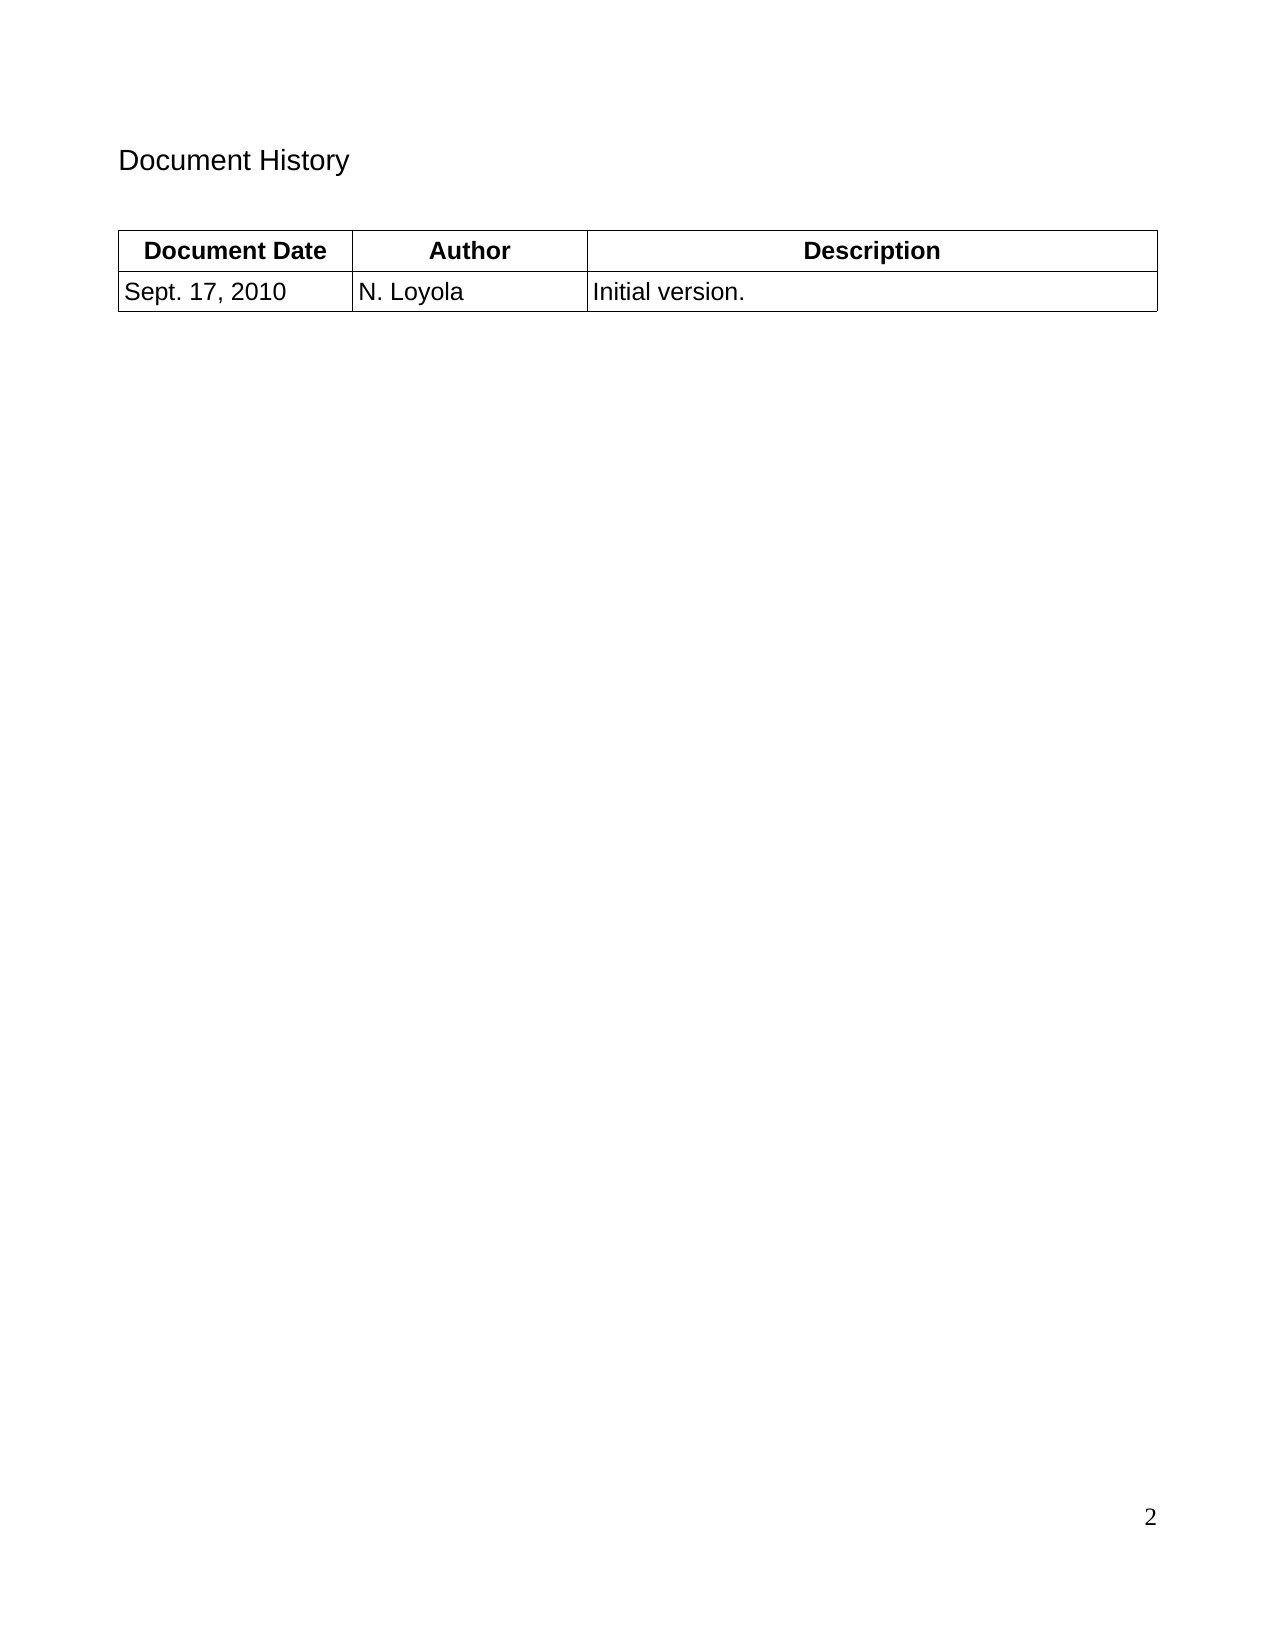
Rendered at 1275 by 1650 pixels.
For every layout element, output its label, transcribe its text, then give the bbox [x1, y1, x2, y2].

table_cell Initial version. [588, 272, 1157, 311]
table_header Author [353, 231, 587, 271]
table_cell N. Loyola [353, 272, 587, 311]
subtitle Document History [118, 143, 1157, 177]
table_cell Sept. 17, 2010 [119, 272, 352, 311]
table_header Description [588, 231, 1157, 271]
table_header Document Date [119, 231, 352, 271]
